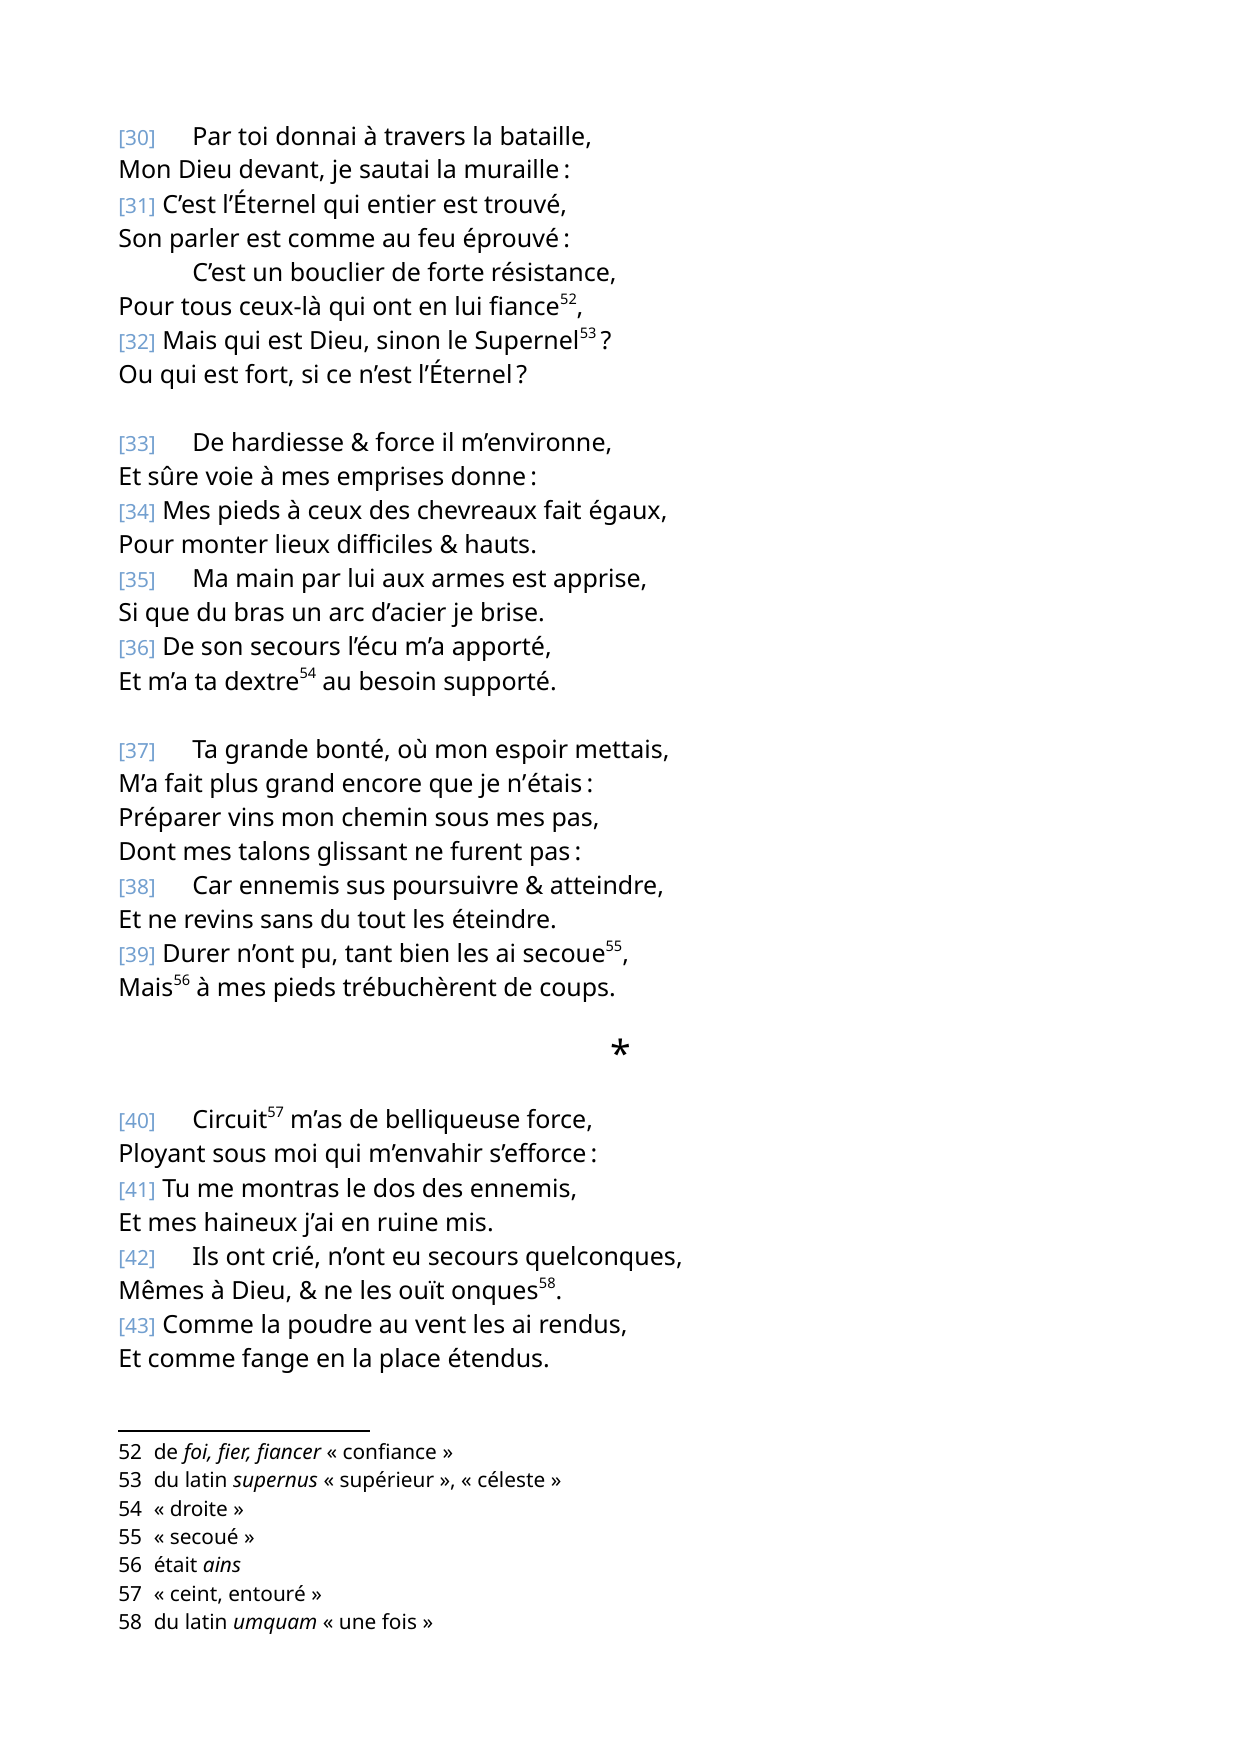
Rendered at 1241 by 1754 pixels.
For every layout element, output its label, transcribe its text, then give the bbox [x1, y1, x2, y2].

text Mon Dieu devant, je sautai la muraille : [118, 152, 1122, 186]
text [40] Circuit m’as de belliqueuse force, [118, 1102, 1122, 1136]
text Mêmes à Dieu, & ne les ouït onques. [118, 1272, 1122, 1306]
text [30] Par toi donnai à travers la bataille, [118, 118, 1122, 152]
text [42] Ils ont crié, n’ont eu secours quelconques, [118, 1238, 1122, 1272]
text était ains [118, 1551, 1122, 1579]
text [33] De hardiesse & force il m’environne, [118, 425, 1122, 459]
text « droite » [118, 1494, 1122, 1522]
text * [118, 1027, 1122, 1078]
text Et m’a ta dextre au besoin supporté. [118, 663, 1122, 697]
text Si que du bras un arc d’acier je brise. [118, 595, 1122, 629]
text Dont mes talons glissant ne furent pas : [118, 833, 1122, 867]
text Pour tous ceux-là qui ont en lui fiance, [118, 288, 1122, 322]
text [34] Mes pieds à ceux des chevreaux fait égaux, [118, 493, 1122, 527]
text Son parler est comme au feu éprouvé : [118, 220, 1122, 254]
text C’est un bouclier de forte résistance, [118, 254, 1122, 288]
text M’a fait plus grand encore que je n’étais : [118, 765, 1122, 799]
text Et mes haineux j’ai en ruine mis. [118, 1204, 1122, 1238]
text [31] C’est l’Éternel qui entier est trouvé, [118, 186, 1122, 220]
text Et comme fange en la place étendus. [118, 1341, 1122, 1374]
text Mais à mes pieds trébuchèrent de coups. [118, 970, 1122, 1004]
text du latin supernus « supérieur », « céleste » [118, 1465, 1122, 1494]
text [43] Comme la poudre au vent les ai rendus, [118, 1306, 1122, 1341]
text [41] Tu me montras le dos des ennemis, [118, 1170, 1122, 1204]
text de foi, fier, fiancer « confiance » [118, 1437, 1122, 1465]
text Ployant sous moi qui m’envahir s’efforce : [118, 1136, 1122, 1170]
text [39] Durer n’ont pu, tant bien les ai secoue, [118, 936, 1122, 970]
text Préparer vins mon chemin sous mes pas, [118, 799, 1122, 833]
text [37] Ta grande bonté, où mon espoir mettais, [118, 731, 1122, 765]
text [35] Ma main par lui aux armes est apprise, [118, 561, 1122, 595]
text « secoué » [118, 1522, 1122, 1551]
text Et ne revins sans du tout les éteindre. [118, 902, 1122, 936]
text Ou qui est fort, si ce n’est l’Éternel ? [118, 357, 1122, 391]
text du latin umquam « une fois » [118, 1607, 1122, 1636]
text Pour monter lieux difficiles & hauts. [118, 527, 1122, 561]
text [36] De son secours l’écu m’a apporté, [118, 629, 1122, 663]
text [32] Mais qui est Dieu, sinon le Supernel ? [118, 322, 1122, 357]
text « ceint, entouré » [118, 1579, 1122, 1607]
text Et sûre voie à mes emprises donne : [118, 459, 1122, 493]
text [38] Car ennemis sus poursuivre & atteindre, [118, 867, 1122, 902]
